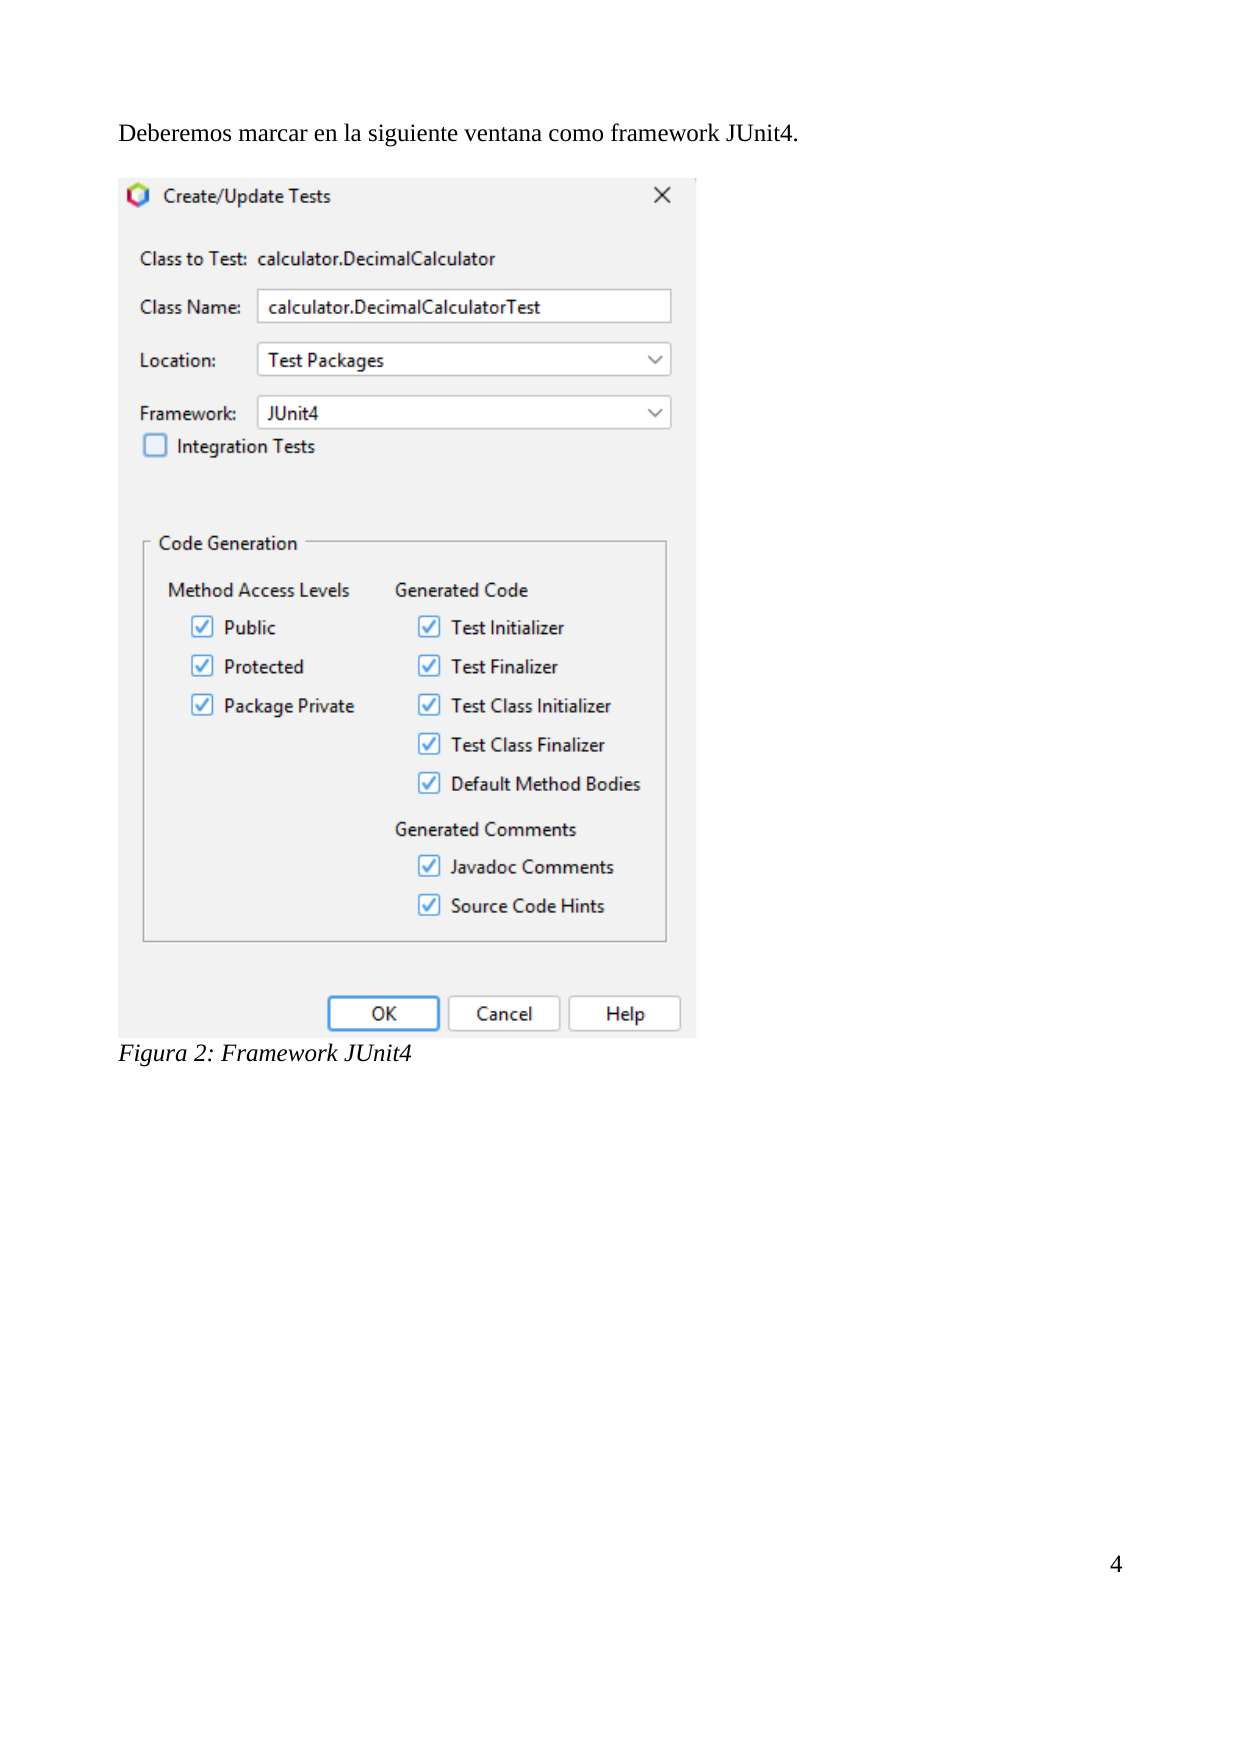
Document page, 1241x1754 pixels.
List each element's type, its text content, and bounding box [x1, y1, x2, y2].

picture [118, 178, 697, 1038]
text Figura 2: Framework JUnit4 [118, 1038, 696, 1066]
text Deberemos marcar en la siguiente ventana como framework JUnit4. [118, 118, 1122, 147]
